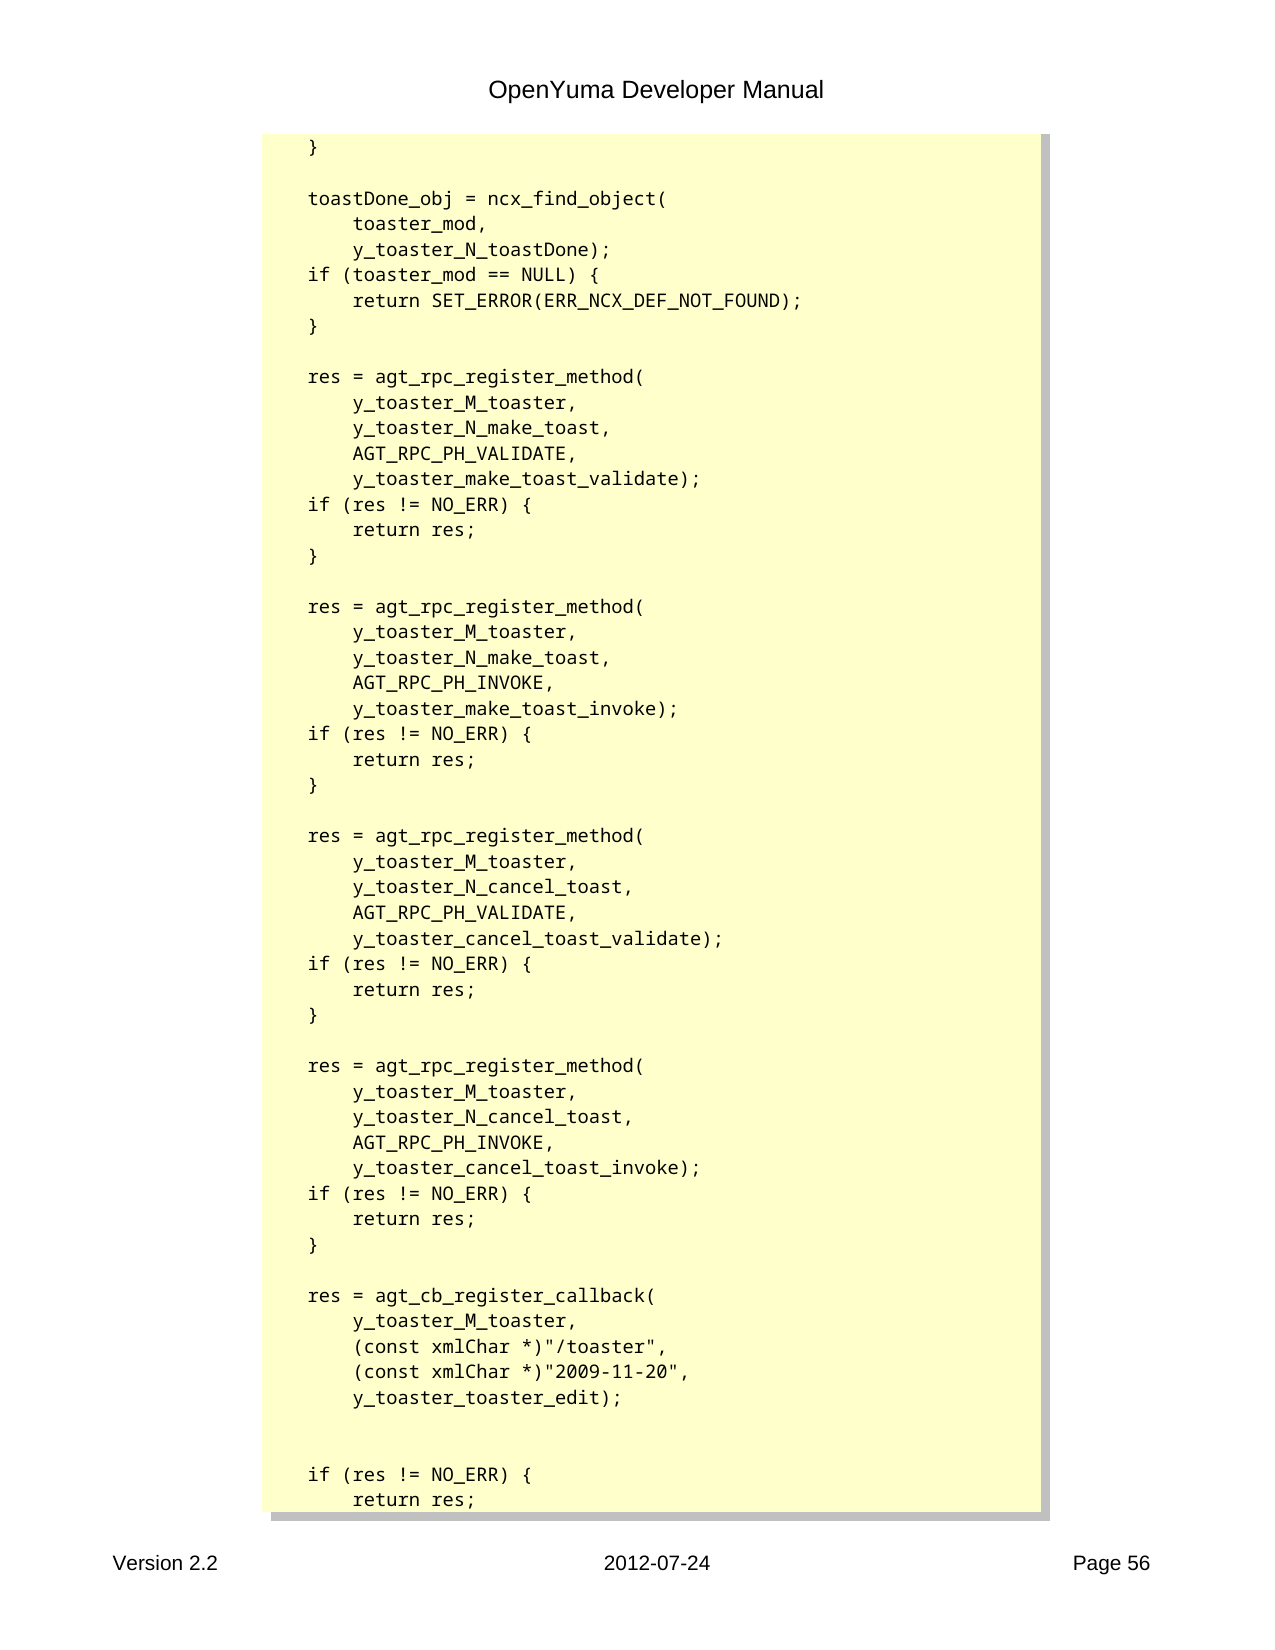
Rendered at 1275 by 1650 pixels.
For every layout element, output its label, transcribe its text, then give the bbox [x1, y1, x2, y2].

text res = agt_rpc_register_method( [262, 593, 1041, 619]
text if (toaster_mod == NULL) { [262, 261, 1041, 287]
text y_toaster_N_make_toast, [262, 414, 1041, 440]
text y_toaster_N_cancel_toast, [262, 1103, 1041, 1129]
text AGT_RPC_PH_INVOKE, [262, 670, 1041, 695]
text y_toaster_M_toaster, [262, 1078, 1041, 1103]
text (const xmlChar *)"2009-11-20", [262, 1359, 1041, 1384]
text y_toaster_make_toast_invoke); [262, 695, 1041, 721]
text if (res != NO_ERR) { [262, 1461, 1041, 1486]
text y_toaster_N_cancel_toast, [262, 874, 1041, 899]
text res = agt_rpc_register_method( [262, 1052, 1041, 1078]
text } [262, 772, 1041, 797]
text AGT_RPC_PH_INVOKE, [262, 1129, 1041, 1154]
text y_toaster_cancel_toast_validate); [262, 925, 1041, 950]
text y_toaster_M_toaster, [262, 619, 1041, 644]
text if (res != NO_ERR) { [262, 950, 1041, 976]
text } [262, 312, 1041, 338]
text } [262, 134, 1041, 159]
text if (res != NO_ERR) { [262, 721, 1041, 746]
text return res; [262, 517, 1041, 542]
text if (res != NO_ERR) { [262, 491, 1041, 517]
text return SET_ERROR(ERR_NCX_DEF_NOT_FOUND); [262, 287, 1041, 312]
text res = agt_rpc_register_method( [262, 363, 1041, 389]
text AGT_RPC_PH_VALIDATE, [262, 440, 1041, 466]
text toastDone_obj = ncx_find_object( [262, 185, 1041, 210]
text (const xmlChar *)"/toaster", [262, 1333, 1041, 1359]
text y_toaster_cancel_toast_invoke); [262, 1154, 1041, 1180]
text y_toaster_make_toast_validate); [262, 466, 1041, 491]
text y_toaster_M_toaster, [262, 389, 1041, 414]
text res = agt_cb_register_callback( [262, 1282, 1041, 1308]
text } [262, 1001, 1041, 1027]
text y_toaster_N_toastDone); [262, 236, 1041, 261]
text y_toaster_toaster_edit); [262, 1384, 1041, 1410]
text return res; [262, 976, 1041, 1001]
text if (res != NO_ERR) { [262, 1180, 1041, 1206]
text y_toaster_M_toaster, [262, 848, 1041, 874]
text } [262, 1231, 1041, 1257]
text return res; [262, 1486, 1041, 1512]
text } [262, 542, 1041, 568]
text y_toaster_N_make_toast, [262, 644, 1041, 670]
text return res; [262, 746, 1041, 772]
text y_toaster_M_toaster, [262, 1308, 1041, 1333]
text res = agt_rpc_register_method( [262, 823, 1041, 848]
text toaster_mod, [262, 210, 1041, 236]
text return res; [262, 1206, 1041, 1231]
text AGT_RPC_PH_VALIDATE, [262, 899, 1041, 925]
